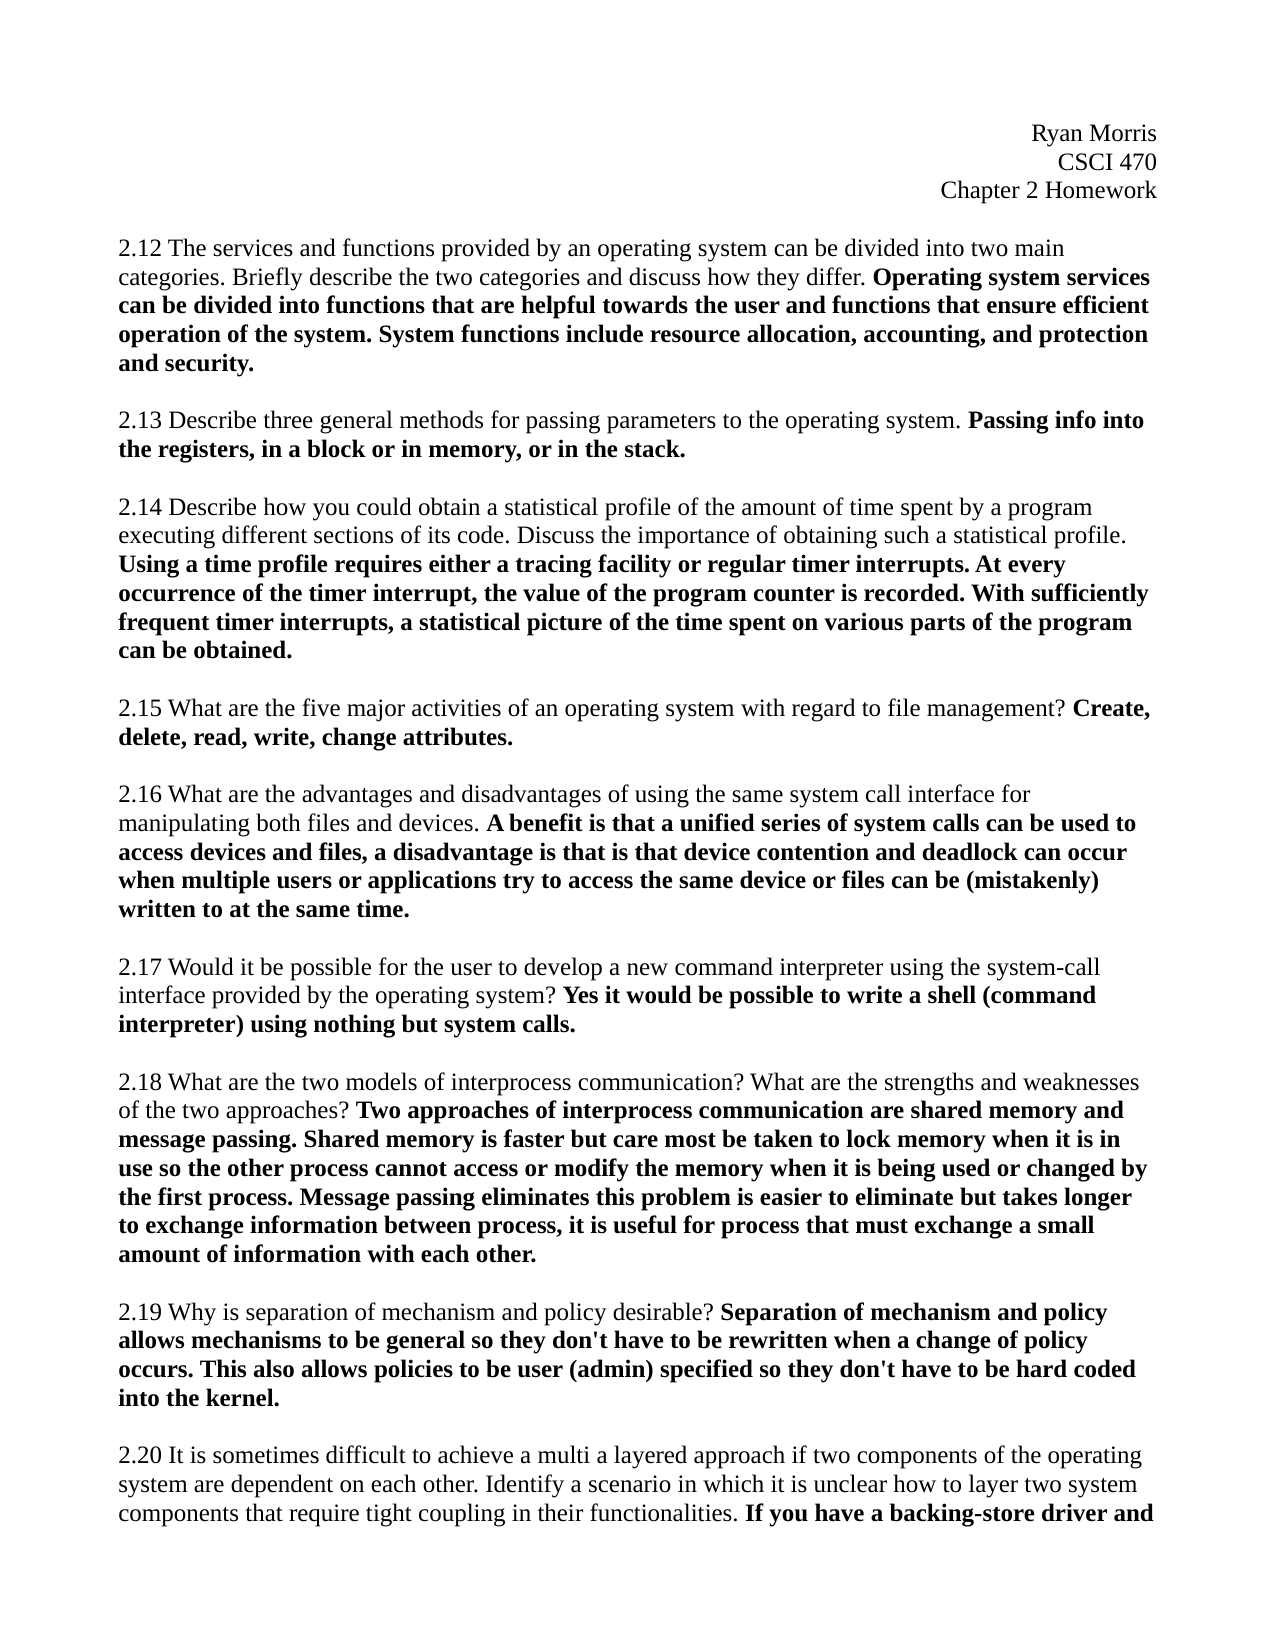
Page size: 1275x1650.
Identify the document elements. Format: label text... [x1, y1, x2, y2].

text Ryan Morris [118, 118, 1157, 147]
text 2.20 It is sometimes difficult to achieve a multi a layered approach if two components of the operating system are dependent on each other. Identify a scenario in which it is unclear how to layer two system components that require tight coupling in their functionalities. If you have a backing-store driver and [118, 1441, 1157, 1527]
text 2.14 Describe how you could obtain a statistical profile of the amount of time spent by a program executing different sections of its code. Discuss the importance of obtaining such a statistical profile. Using a time profile requires either a tracing facility or regular timer interrupts. At every occurrence of the timer interrupt, the value of the program counter is recorded. With sufficiently frequent timer interrupts, a statistical picture of the time spent on various parts of the program can be obtained. [118, 492, 1157, 664]
text 2.17 Would it be possible for the user to develop a new command interpreter using the system-call interface provided by the operating system? Yes it would be possible to write a shell (command interpreter) using nothing but system calls. [118, 952, 1157, 1038]
text 2.16 What are the advantages and disadvantages of using the same system call interface for manipulating both files and devices. A benefit is that a unified series of system calls can be used to access devices and files, a disadvantage is that is that device contention and deadlock can occur when multiple users or applications try to access the same device or files can be (mistakenly) written to at the same time. [118, 779, 1157, 923]
text 2.12 The services and functions provided by an operating system can be divided into two main categories. Briefly describe the two categories and discuss how they differ. Operating system services can be divided into functions that are helpful towards the user and functions that ensure efficient operation of the system. System functions include resource allocation, accounting, and protection and security. [118, 233, 1157, 377]
text 2.19 Why is separation of mechanism and policy desirable? Separation of mechanism and policy allows mechanisms to be general so they don't have to be rewritten when a change of policy occurs. This also allows policies to be user (admin) specified so they don't have to be hard coded into the kernel. [118, 1297, 1157, 1412]
text 2.13 Describe three general methods for passing parameters to the operating system. Passing info into the registers, in a block or in memory, or in the stack. [118, 406, 1157, 463]
text 2.15 What are the five major activities of an operating system with regard to file management? Create, delete, read, write, change attributes. [118, 693, 1157, 751]
text Chapter 2 Homework [118, 176, 1157, 204]
text 2.18 What are the two models of interprocess communication? What are the strengths and weaknesses of the two approaches? Two approaches of interprocess communication are shared memory and message passing. Shared memory is faster but care most be taken to lock memory when it is in use so the other process cannot access or modify the memory when it is being used or changed by the first process. Message passing eliminates this problem is easier to eliminate but takes longer to exchange information between process, it is useful for process that must exchange a small amount of information with each other. [118, 1067, 1157, 1268]
text CSCI 470 [118, 147, 1157, 176]
